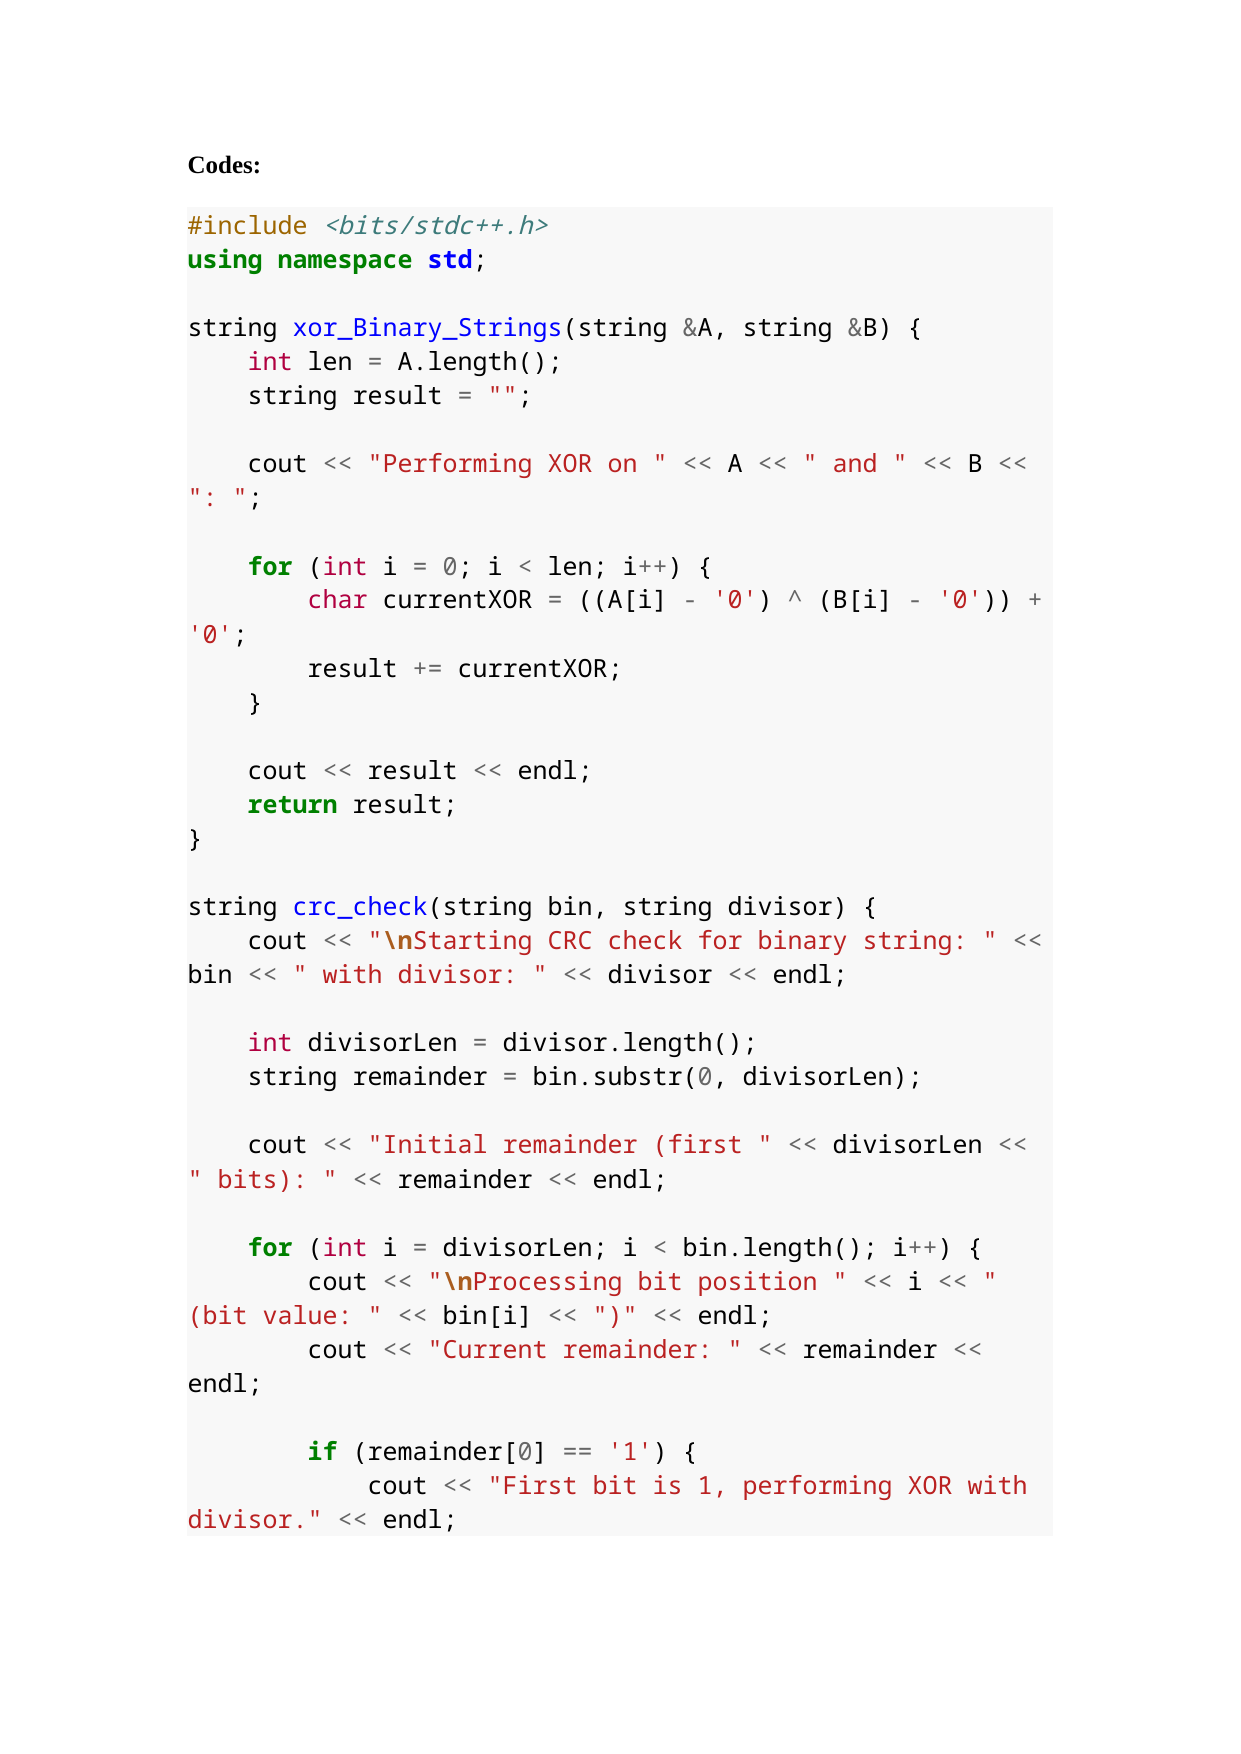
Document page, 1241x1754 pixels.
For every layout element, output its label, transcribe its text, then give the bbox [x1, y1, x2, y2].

text #include <bits/stdc++.h> [187, 207, 1053, 242]
text string xor_Binary_Strings(string &A, string &B) { [187, 310, 1053, 344]
text string result = ""; [187, 378, 1053, 412]
text using namespace std; [187, 242, 1053, 276]
text for (int i = 0; i < len; i++) { [187, 548, 1053, 582]
text string remainder = bin.substr(0, divisorLen); [187, 1059, 1053, 1093]
text for (int i = divisorLen; i < bin.length(); i++) { [187, 1229, 1053, 1263]
text char currentXOR = ((A[i] - '0') ^ (B[i] - '0')) + '0'; [187, 582, 1053, 650]
text } [187, 684, 1053, 718]
text int divisorLen = divisor.length(); [187, 1025, 1053, 1059]
text Codes: [187, 150, 1053, 179]
text cout << "\nStarting CRC check for binary string: " << bin << " with divisor: " << divisor << endl; [187, 923, 1053, 991]
text } [187, 821, 1053, 855]
text cout << "Performing XOR on " << A << " and " << B << ": "; [187, 446, 1053, 514]
text cout << "First bit is 1, performing XOR with divisor." << endl; [187, 1468, 1053, 1536]
text cout << "Initial remainder (first " << divisorLen << " bits): " << remainder << endl; [187, 1127, 1053, 1195]
text int len = A.length(); [187, 344, 1053, 378]
text return result; [187, 787, 1053, 821]
text cout << "Current remainder: " << remainder << endl; [187, 1332, 1053, 1400]
text string crc_check(string bin, string divisor) { [187, 889, 1053, 923]
text result += currentXOR; [187, 650, 1053, 684]
text cout << "\nProcessing bit position " << i << " (bit value: " << bin[i] << ")" << endl; [187, 1263, 1053, 1332]
text cout << result << endl; [187, 752, 1053, 787]
text if (remainder[0] == '1') { [187, 1434, 1053, 1468]
